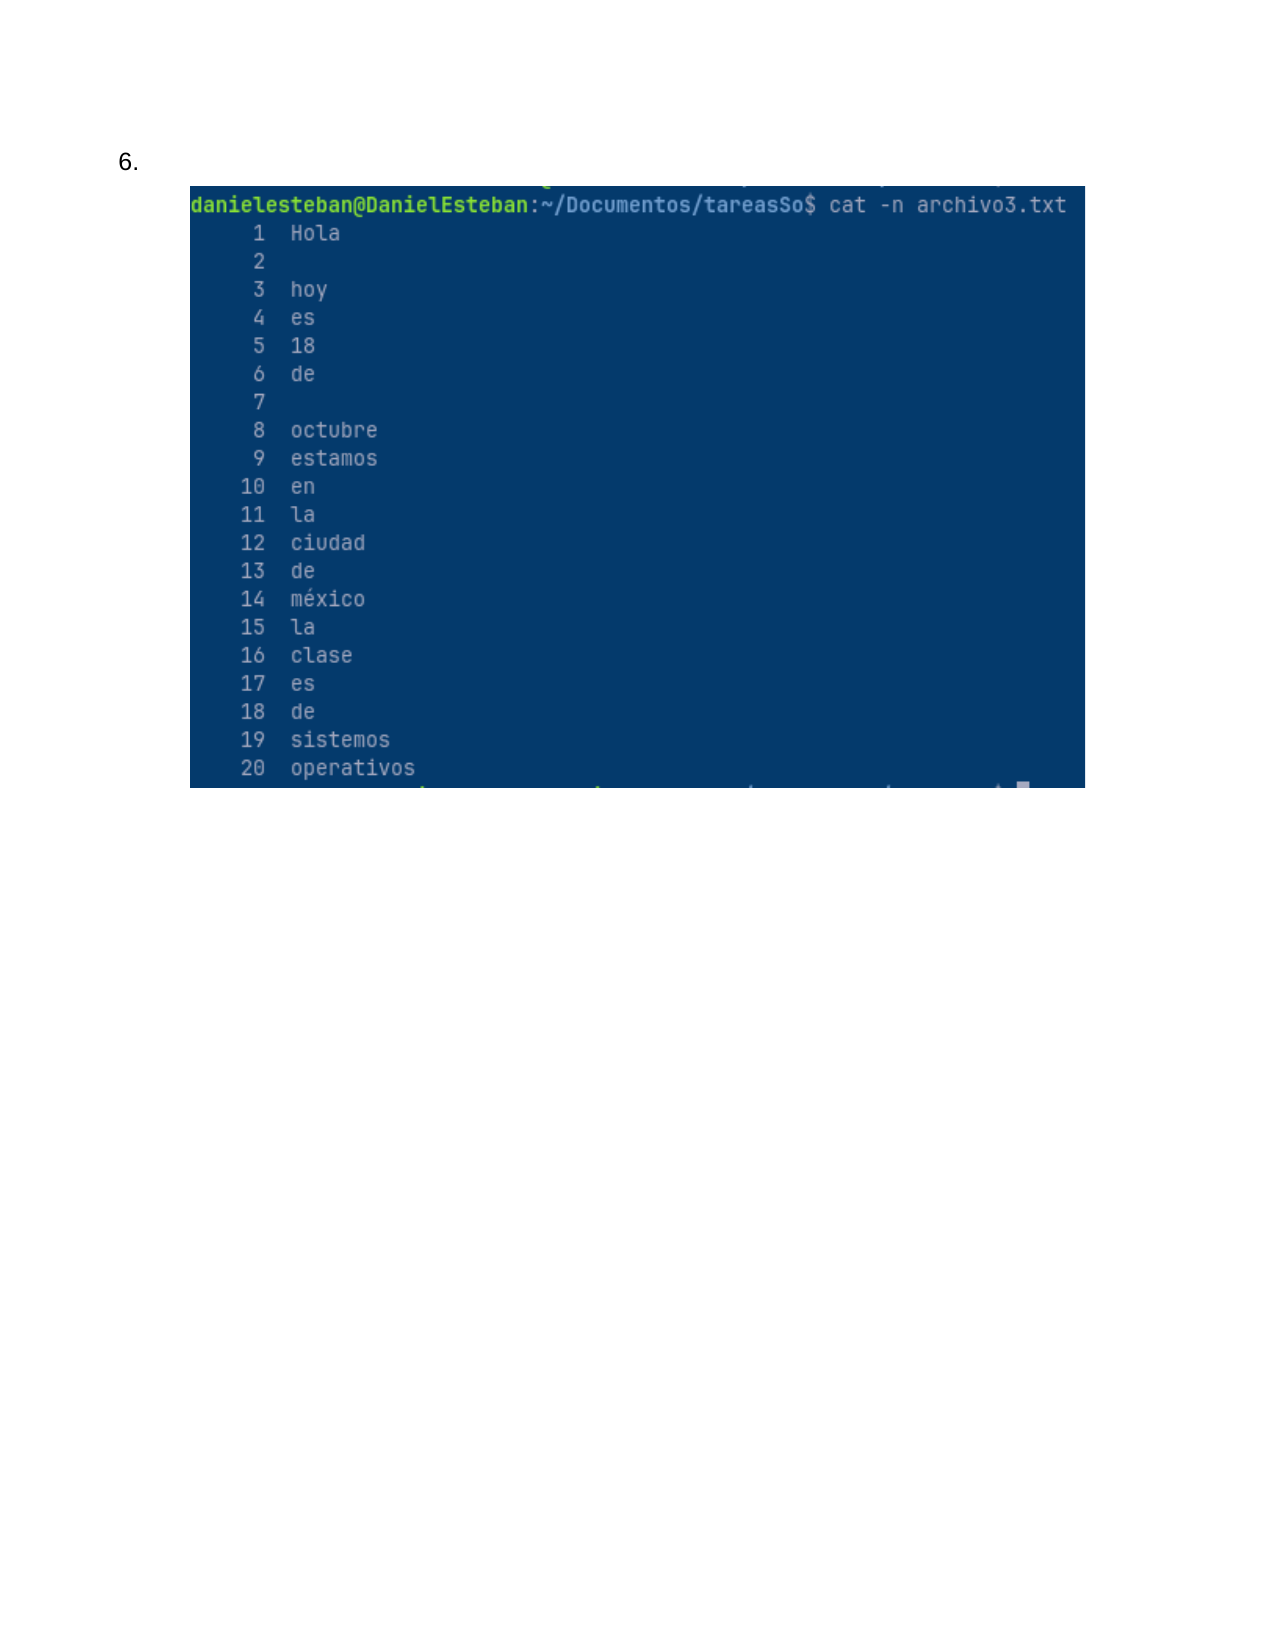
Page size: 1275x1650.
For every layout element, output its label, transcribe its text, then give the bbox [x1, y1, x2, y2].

picture [190, 186, 1086, 788]
text 6. [118, 147, 1157, 176]
